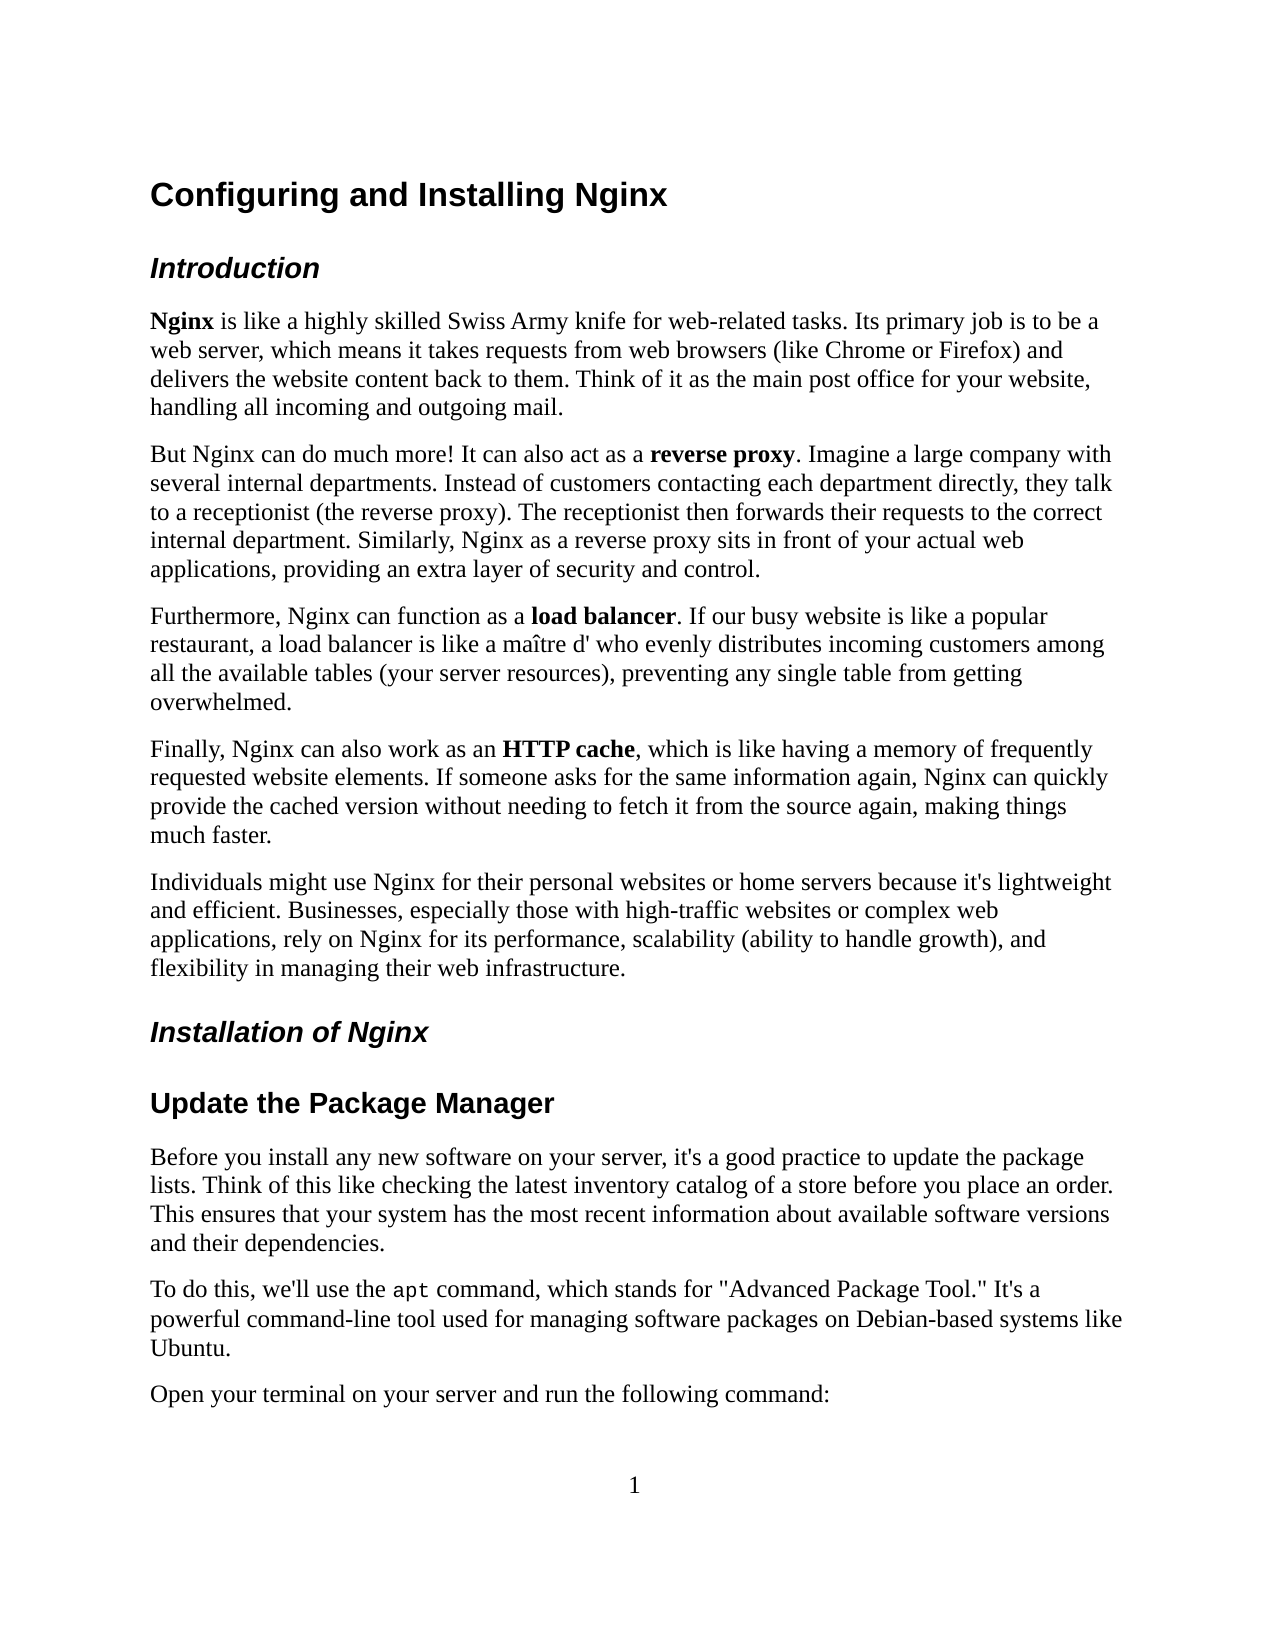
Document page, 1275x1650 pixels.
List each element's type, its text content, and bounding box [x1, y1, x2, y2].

subtitle Configuring and Installing Nginx [150, 175, 1125, 214]
text Before you install any new software on your server, it's a good practice to update the package lists. Think of this like checking the latest inventory catalog of a store before you place an order. This ensures that your system has the most recent information about available software versions and their dependencies. [150, 1142, 1125, 1257]
text But Nginx can do much more! It can also act as a reverse proxy. Imagine a large company with several internal departments. Instead of customers contacting each department directly, they talk to a receptionist (the reverse proxy). The receptionist then forwards their requests to the correct internal department. Similarly, Nginx as a reverse proxy sits in front of your actual web applications, providing an extra layer of security and control. [150, 439, 1125, 583]
subtitle Update the Package Manager [150, 1087, 1125, 1120]
text Individuals might use Nginx for their personal websites or home servers because it's lightweight and efficient. Businesses, especially those with high-traffic websites or complex web applications, rely on Nginx for its performance, scalability (ability to handle growth), and flexibility in managing their web infrastructure. [150, 867, 1125, 982]
text Furthermore, Nginx can function as a load balancer. If our busy website is like a popular restaurant, a load balancer is like a maître d' who evenly distributes incoming customers among all the available tables (your server resources), preventing any single table from getting overwhelmed. [150, 601, 1125, 716]
text Open your terminal on your server and run the following command: [150, 1379, 1125, 1408]
text To do this, we'll use the apt command, which stands for "Advanced Package Tool." It's a powerful command-line tool used for managing software packages on Debian-based systems like Ubuntu. [150, 1274, 1125, 1362]
subtitle Installation of Nginx [150, 1016, 1125, 1049]
text Nginx is like a highly skilled Swiss Army knife for web-related tasks. Its primary job is to be a web server, which means it takes requests from web browsers (like Chrome or Firefox) and delivers the website content back to them. Think of it as the main post office for your website, handling all incoming and outgoing mail. [150, 306, 1125, 421]
subtitle Introduction [150, 251, 1125, 285]
text Finally, Nginx can also work as an HTTP cache, which is like having a memory of frequently requested website elements. If someone asks for the same information again, Nginx can quickly provide the cached version without needing to fetch it from the source again, making things much faster. [150, 734, 1125, 849]
